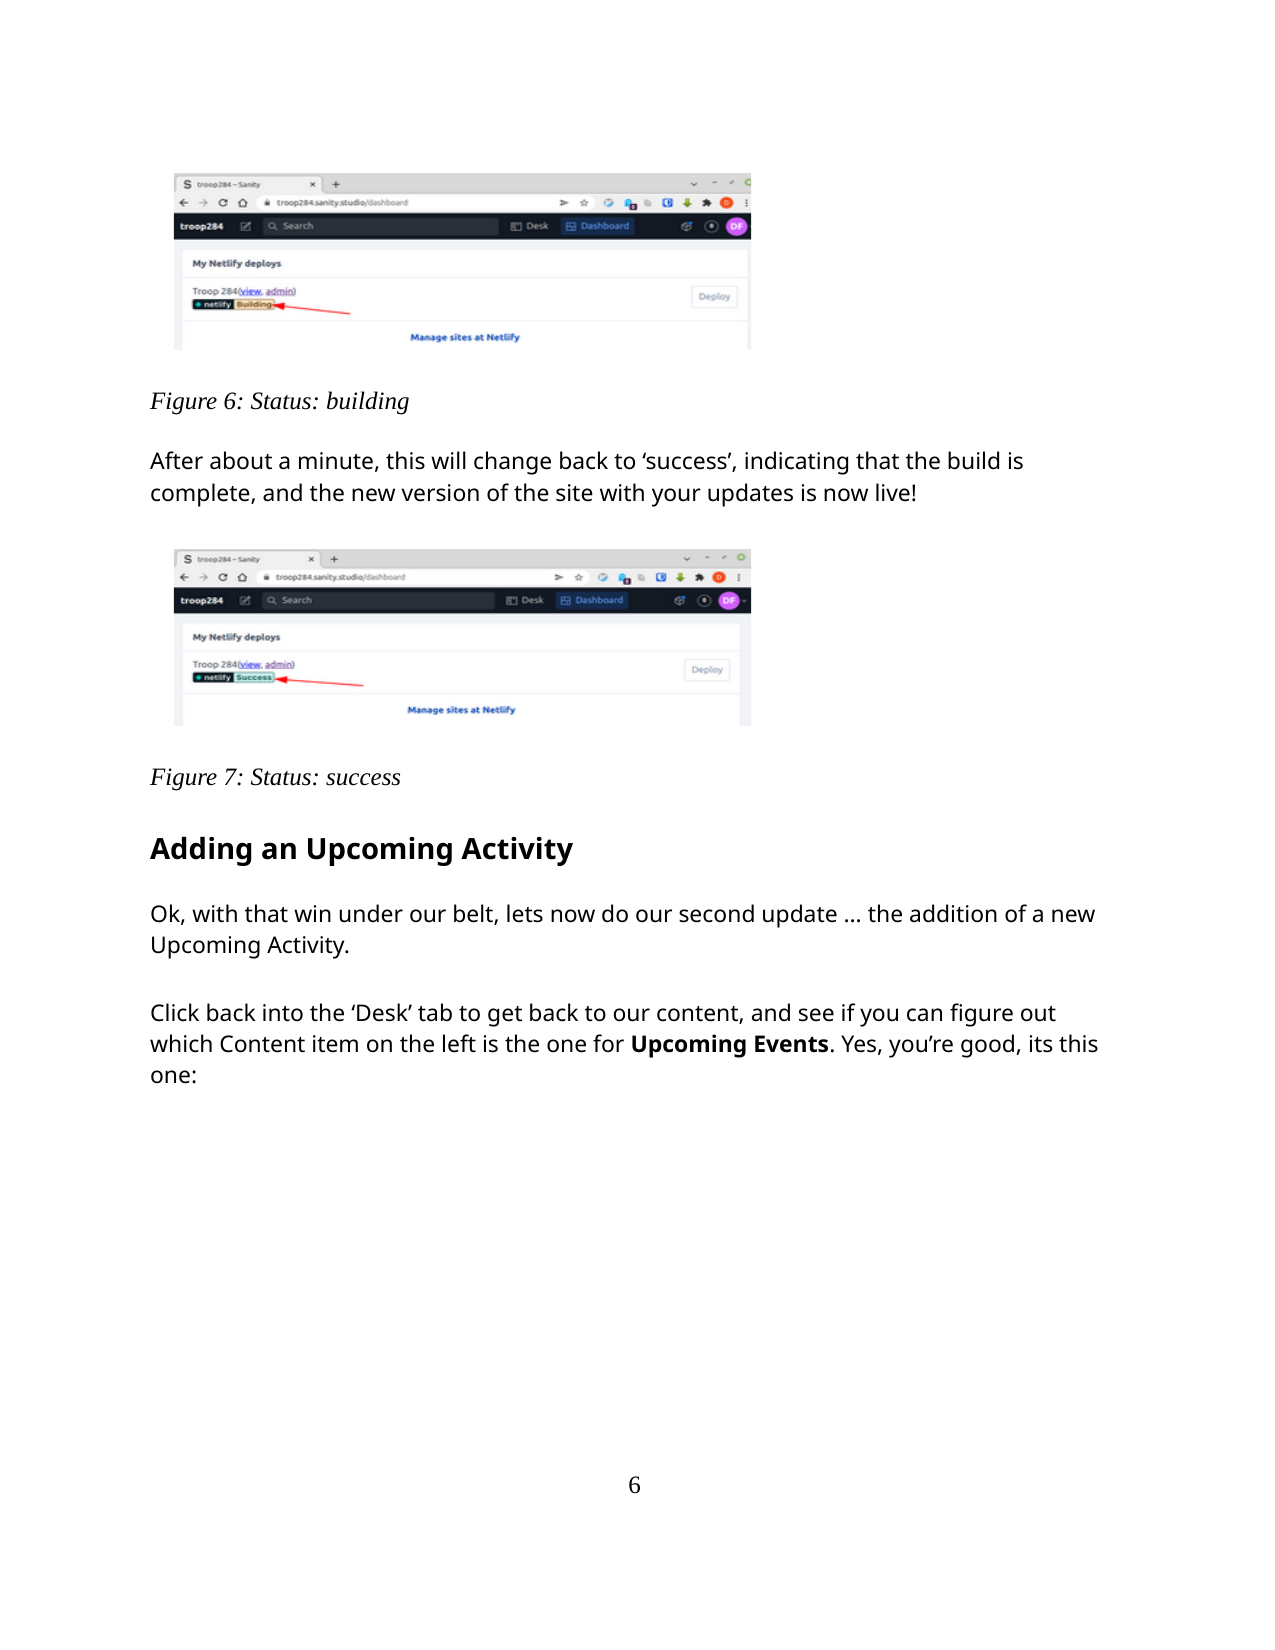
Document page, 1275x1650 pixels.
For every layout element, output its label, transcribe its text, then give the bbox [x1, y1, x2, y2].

picture [173, 173, 752, 350]
text Ok, with that win under our belt, lets now do our second update … the addition of a new Upcoming Activity. [150, 898, 1125, 961]
subtitle Adding an Upcoming Activity [150, 828, 1125, 868]
text After about a minute, this will change back to ‘success’, indicating that the build is complete, and the new version of the site with your updates is now live! [150, 445, 1125, 508]
picture [173, 549, 752, 726]
text Figure 7: Status: success [150, 762, 1125, 790]
text Figure 6: Status: building [150, 386, 1125, 415]
text Click back into the ‘Desk’ tab to get back to our content, and see if you can figure out which Content item on the left is the one for Upcoming Events. Yes, you’re good, its this one: [150, 997, 1125, 1090]
